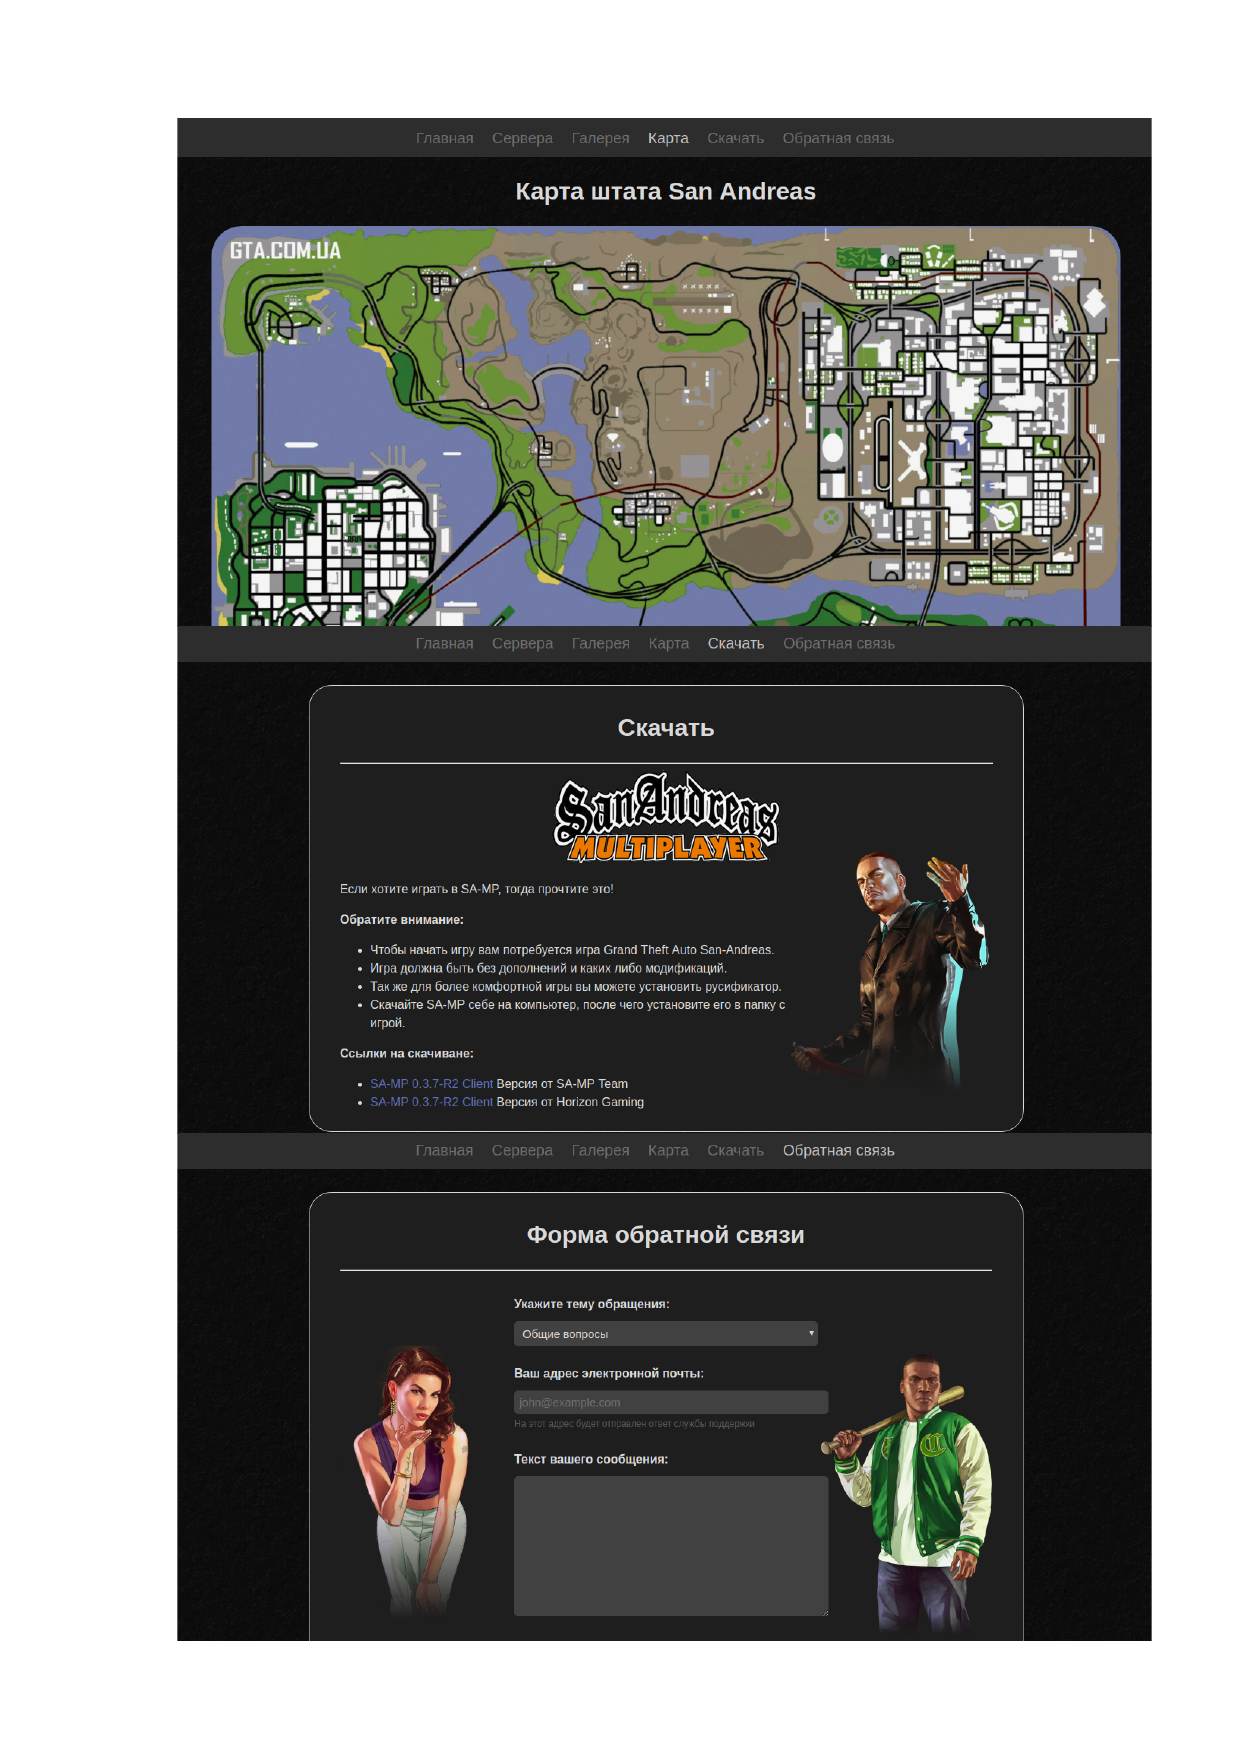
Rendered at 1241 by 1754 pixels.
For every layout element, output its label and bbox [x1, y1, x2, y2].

picture [177, 118, 1152, 1641]
